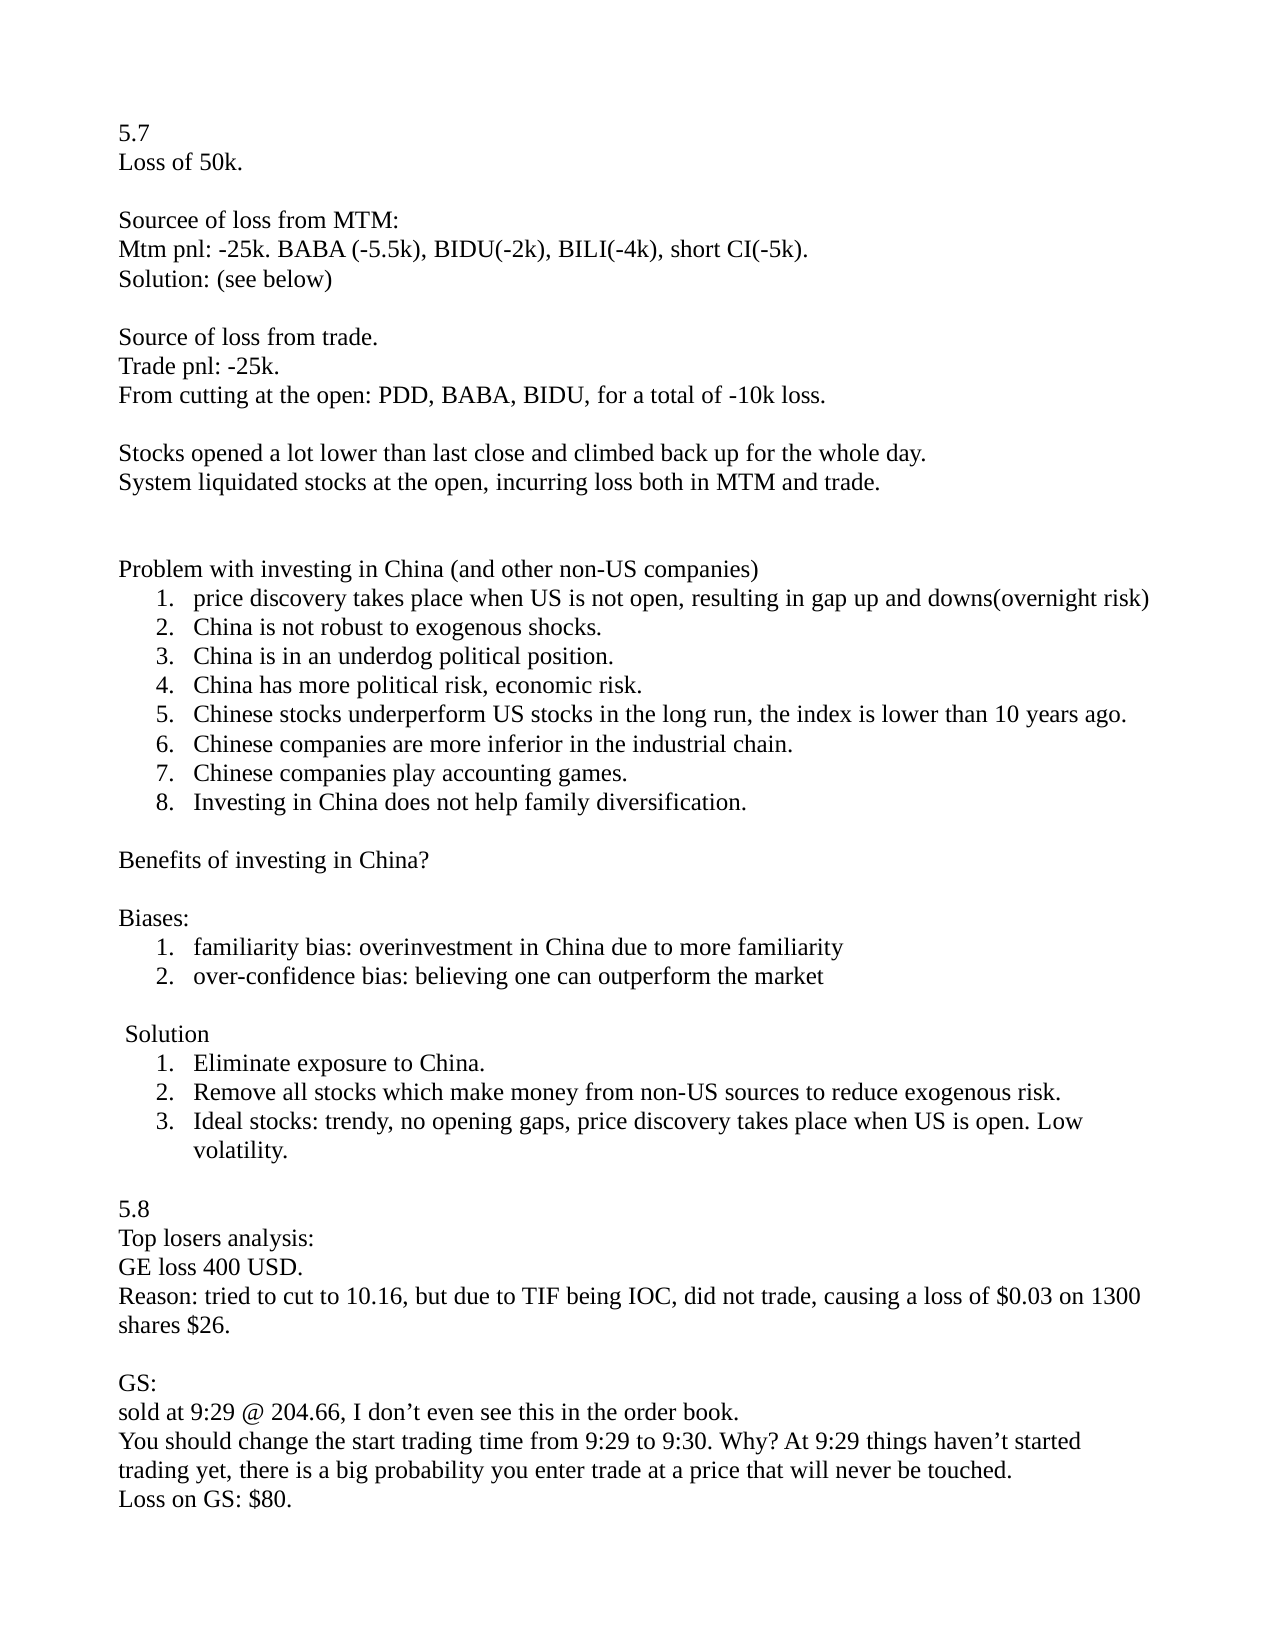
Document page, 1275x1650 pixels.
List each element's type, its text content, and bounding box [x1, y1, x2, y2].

text 5.8 [118, 1193, 1157, 1222]
text Trade pnl: -25k. [118, 351, 1157, 380]
text Biases: [118, 903, 1157, 932]
list Investing in China does not help family diversification. [156, 787, 1157, 816]
text Solution [118, 1019, 1157, 1048]
list Chinese companies play accounting games. [156, 757, 1157, 787]
list Chinese companies are more inferior in the industrial chain. [156, 728, 1157, 757]
text Loss of 50k. [118, 147, 1157, 176]
list China is not robust to exogenous shocks. [156, 612, 1157, 641]
text Top losers analysis: [118, 1222, 1157, 1252]
list familiarity bias: overinvestment in China due to more familiarity [156, 932, 1157, 961]
list China is in an underdog political position. [156, 641, 1157, 670]
text Stocks opened a lot lower than last close and climbed back up for the whole day. [118, 438, 1157, 467]
text sold at 9:29 @ 204.66, I don’t even see this in the order book. [118, 1397, 1157, 1426]
text Mtm pnl: -25k. BABA (-5.5k), BIDU(-2k), BILI(-4k), short CI(-5k). [118, 234, 1157, 263]
text Problem with investing in China (and other non-US companies) [118, 554, 1157, 583]
list over-confidence bias: believing one can outperform the market [156, 961, 1157, 990]
text Solution: (see below) [118, 263, 1157, 292]
text Loss on GS: $80. [118, 1484, 1157, 1513]
list Eliminate exposure to China. [156, 1048, 1157, 1077]
text Benefits of investing in China? [118, 845, 1157, 874]
text Source of loss from trade. [118, 322, 1157, 351]
text Reason: tried to cut to 10.16, but due to TIF being IOC, did not trade, causing a loss of $0.03 on 1300 shares $26. [118, 1281, 1157, 1339]
text You should change the start trading time from 9:29 to 9:30. Why? At 9:29 things haven’t started trading yet, there is a big probability you enter trade at a price that will never be touched. [118, 1426, 1157, 1484]
text GS: [118, 1368, 1157, 1397]
list Chinese stocks underperform US stocks in the long run, the index is lower than 10 years ago. [156, 699, 1157, 728]
text From cutting at the open: PDD, BABA, BIDU, for a total of -10k loss. [118, 380, 1157, 409]
list Remove all stocks which make money from non-US sources to reduce exogenous risk. [156, 1077, 1157, 1106]
list Ideal stocks: trendy, no opening gaps, price discovery takes place when US is open. Low volatility. [156, 1106, 1157, 1164]
text GE loss 400 USD. [118, 1252, 1157, 1281]
list price discovery takes place when US is not open, resulting in gap up and downs(overnight risk) [156, 583, 1157, 612]
text Sourcee of loss from MTM: [118, 205, 1157, 234]
text System liquidated stocks at the open, incurring loss both in MTM and trade. [118, 467, 1157, 496]
list China has more political risk, economic risk. [156, 670, 1157, 699]
text 5.7 [118, 118, 1157, 147]
